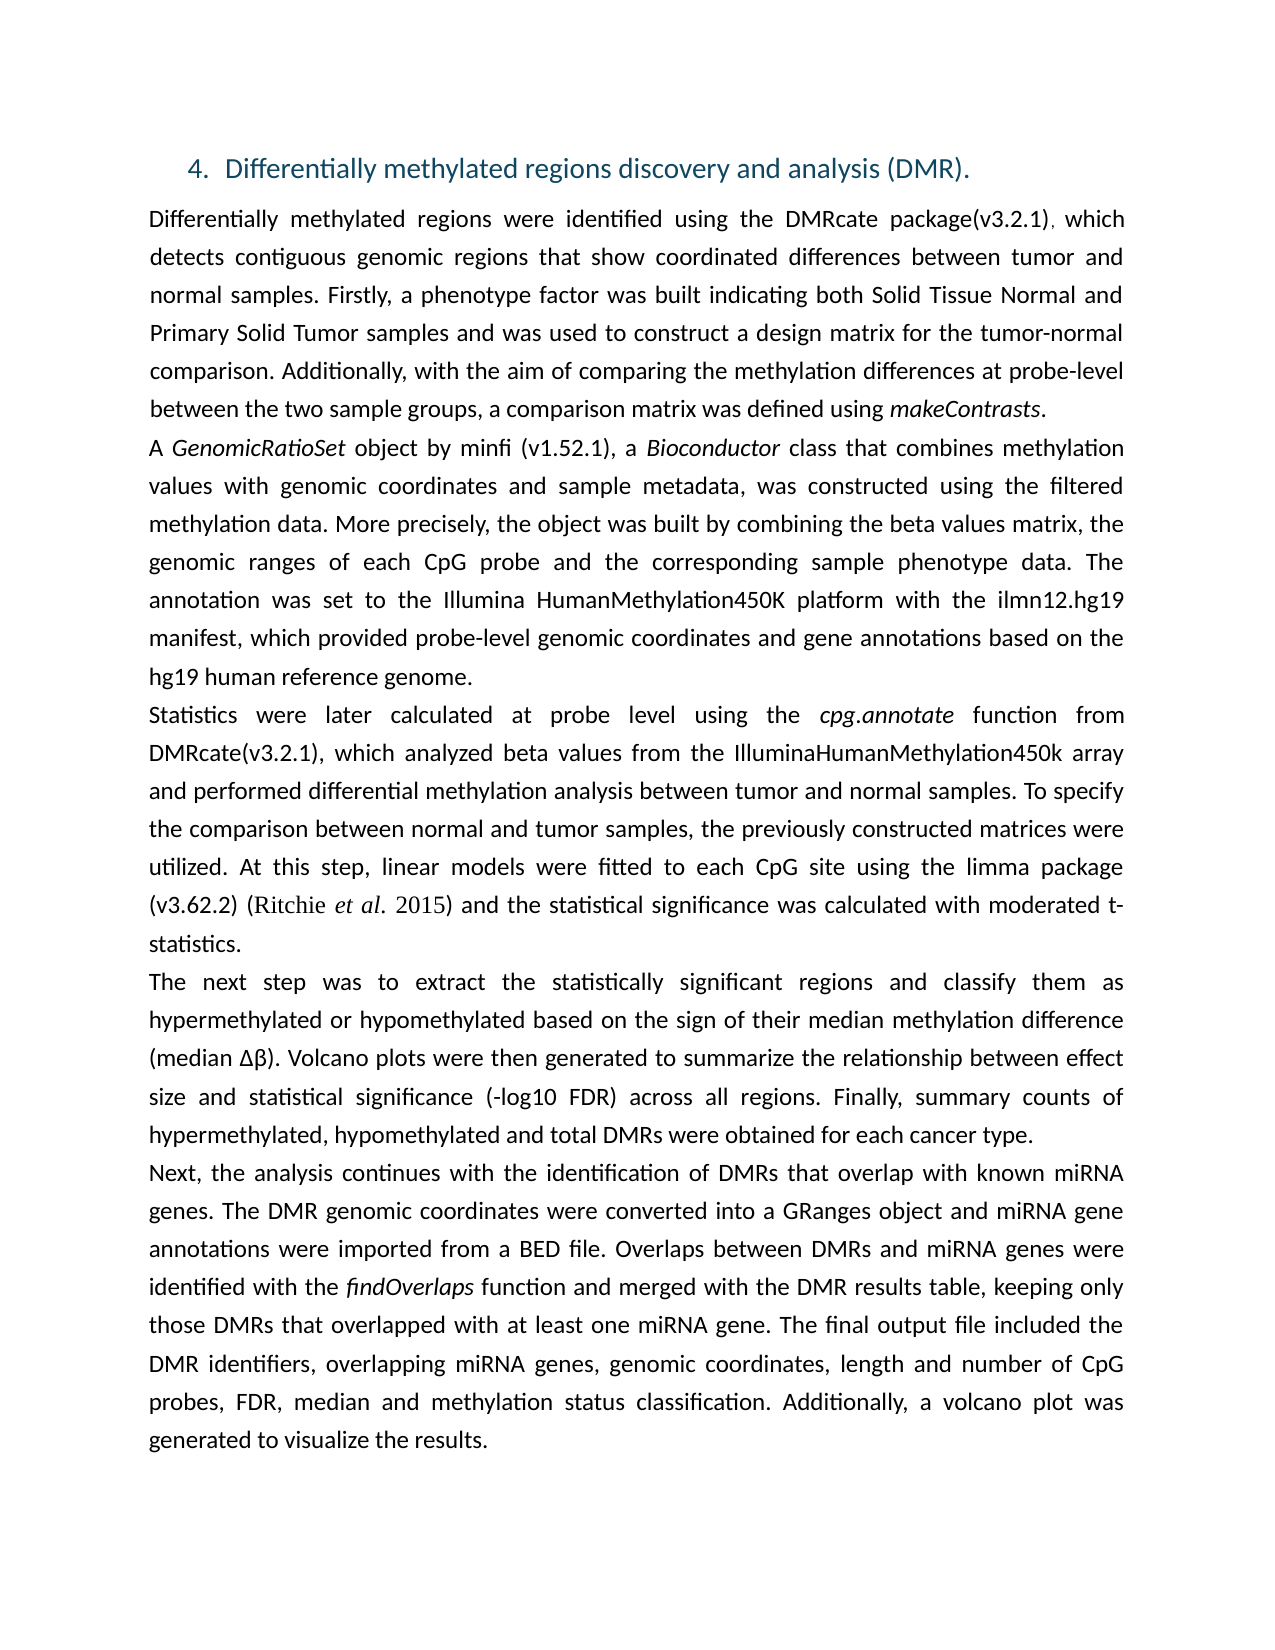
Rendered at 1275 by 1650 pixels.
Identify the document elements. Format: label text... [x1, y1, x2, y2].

text Differentially methylated regions were identified using the DMRcate package(v3.2.1), which detects contiguous genomic regions that show coordinated differences between tumor and normal samples. Firstly, a phenotype factor was built indicating both Solid Tissue Normal and Primary Solid Tumor samples and was used to construct a design matrix for the tumor-normal comparison. Additionally, with the aim of comparing the methylation differences at probe-level between the two sample groups, a comparison matrix was defined using makeContrasts. [148, 203, 1125, 424]
text Next, the analysis continues with the identification of DMRs that overlap with known miRNA genes. The DMR genomic coordinates were converted into a GRanges object and miRNA gene annotations were imported from a BED file. Overlaps between DMRs and miRNA genes were identified with the findOverlaps function and merged with the DMR results table, keeping only those DMRs that overlapped with at least one miRNA gene. The final output file included the DMR identifiers, overlapping miRNA genes, genomic coordinates, length and number of CpG probes, FDR, median and methylation status classification. Additionally, a volcano plot was generated to visualize the results. [148, 1157, 1125, 1454]
text Statistics were later calculated at probe level using the cpg.annotate function from DMRcate(v3.2.1), which analyzed beta values from the IlluminaHumanMethylation450k array and performed differential methylation analysis between tumor and normal samples. To specify the comparison between normal and tumor samples, the previously constructed matrices were utilized. At this step, linear models were fitted to each CpG site using the limma package (v3.62.2) (Ritchie et al. 2015) and the statistical significance was calculated with moderated t-statistics. [148, 699, 1125, 958]
subtitle Differentially methylated regions discovery and analysis (DMR). [187, 150, 1125, 186]
text A GenomicRatioSet object by minfi (v1.52.1), a Bioconductor class that combines methylation values with genomic coordinates and sample metadata, was constructed using the filtered methylation data. More precisely, the object was built by combining the beta values matrix, the genomic ranges of each CpG probe and the corresponding sample phenotype data. The annotation was set to the Illumina HumanMethylation450K platform with the ilmn12.hg19 manifest, which provided probe-level genomic coordinates and gene annotations based on the hg19 human reference genome. [148, 432, 1125, 691]
text The next step was to extract the statistically significant regions and classify them as hypermethylated or hypomethylated based on the sign of their median methylation difference (median Δβ). Volcano plots were then generated to summarize the relationship between effect size and statistical significance (-log10 FDR) across all regions. Finally, summary counts of hypermethylated, hypomethylated and total DMRs were obtained for each cancer type. [148, 966, 1125, 1149]
